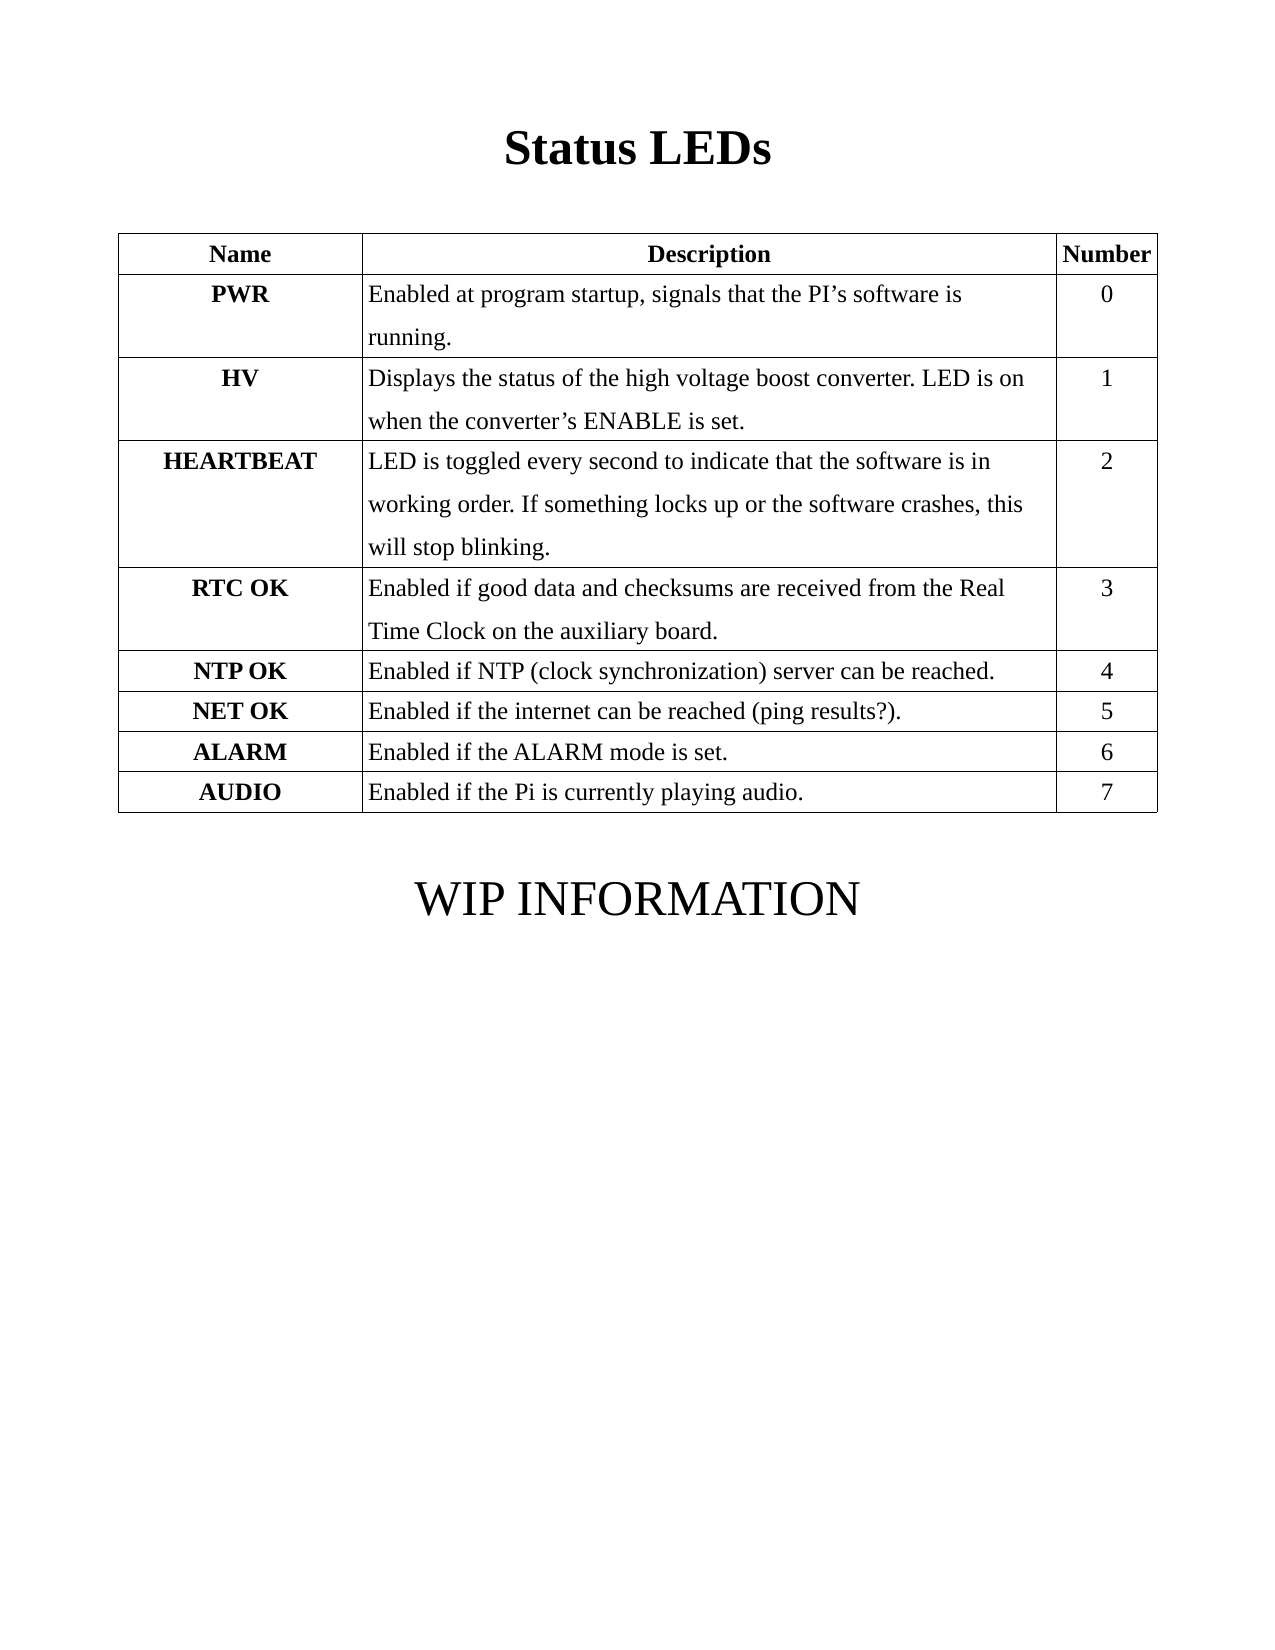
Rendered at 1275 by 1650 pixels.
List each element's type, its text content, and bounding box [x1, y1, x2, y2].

table_cell 0 [1057, 275, 1157, 357]
table_cell NET OK [119, 692, 362, 731]
table_cell PWR [119, 275, 362, 357]
table_header Number [1057, 234, 1157, 273]
table_cell NTP OK [119, 651, 362, 691]
table_cell ALARM [119, 732, 362, 771]
table_cell RTC OK [119, 568, 362, 650]
table_cell 6 [1057, 732, 1157, 771]
table_cell 2 [1057, 441, 1157, 567]
table_cell HV [119, 358, 362, 440]
table_cell Displays the status of the high voltage boost converter. LED is on when the converter’s ENABLE is set. [363, 358, 1056, 440]
table_cell Enabled if NTP (clock synchronization) server can be reached. [363, 651, 1056, 691]
table_cell 3 [1057, 568, 1157, 650]
table_cell 1 [1057, 358, 1157, 440]
table_cell HEARTBEAT [119, 441, 362, 567]
table_cell 7 [1057, 772, 1157, 812]
table_cell LED is toggled every second to indicate that the software is in working order. If something locks up or the software crashes, this will stop blinking. [363, 441, 1056, 567]
table_cell Enabled if the ALARM mode is set. [363, 732, 1056, 771]
table_cell Enabled if the Pi is currently playing audio. [363, 772, 1056, 812]
table_header Name [119, 234, 362, 273]
table_cell Enabled at program startup, signals that the PI’s software is running. [363, 275, 1056, 357]
table_cell Enabled if good data and checksums are received from the Real Time Clock on the auxiliary board. [363, 568, 1056, 650]
text WIP INFORMATION [118, 869, 1157, 927]
table_cell Enabled if the internet can be reached (ping results?). [363, 692, 1056, 731]
text Status LEDs [118, 118, 1157, 176]
table_cell 4 [1057, 651, 1157, 691]
table_header Description [363, 234, 1056, 273]
table_cell AUDIO [119, 772, 362, 812]
table_cell 5 [1057, 692, 1157, 731]
